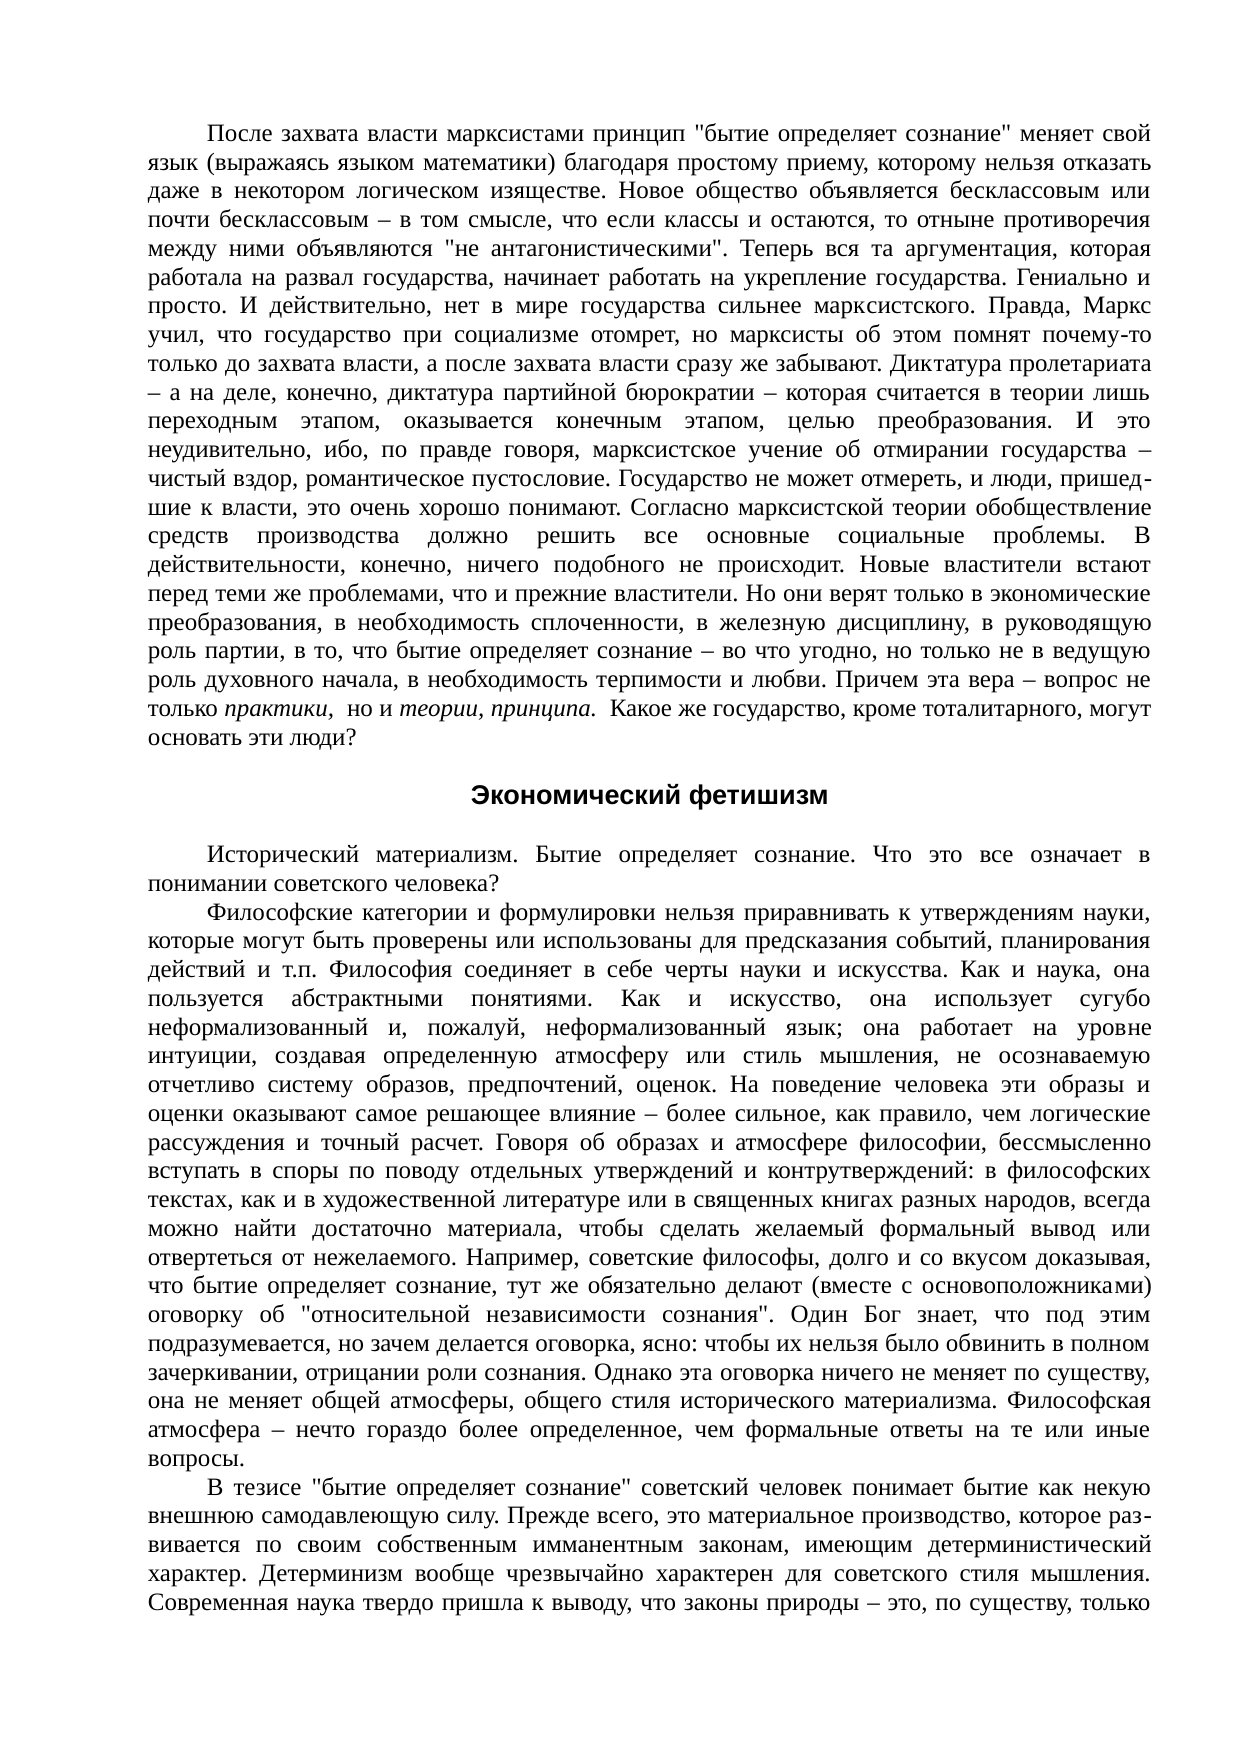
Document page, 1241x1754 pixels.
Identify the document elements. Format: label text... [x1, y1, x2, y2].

text После захвата власти марксистами принцип "бытие определяет сознание" меняет свой язык (выражаясь языком мате­матики) благодаря простому приему, которому нельзя отказать даже в некотором логическом изяществе. Новое общество объявляется бесклассовым или почти бесклассовым – в том смысле, что если классы и остаются, то отныне противоречия между ними объявляются "не антагонистическими". Теперь вся та аргументация, которая работала на развал государства, начинает работать на укрепление государства. Гениально и просто. И действительно, нет в мире государства сильнее марк­систского. Правда, Маркс учил, что государство при социализ­ме отомрет, но марксисты об этом помнят почему‑то только до захвата власти, а после захвата власти сразу же забывают. Дик­татура пролетариата – а на деле, конечно, диктатура партийной бюрократии – которая считается в теории лишь переходным этапом, оказывается конечным этапом, целью преобразования. И это неудивительно, ибо, по правде говоря, марксистское уче­ние об отмирании государства – чистый вздор, романтическое пустословие. Государство не может отмереть, и люди, пришед­шие к власти, это очень хорошо понимают. Согласно марксист­ской теории обобществление средств производства должно ре­шить все основные социальные проблемы. В действительности, конечно, ничего подобного не происходит. Новые властители встают перед теми же проблемами, что и прежние властители. Но они верят только в экономические преобразования, в необ­ходимость сплоченности, в железную дисциплину, в руководя­щую роль партии, в то, что бытие определяет сознание – во что угодно, но только не в ведущую роль духовного начала, в необходимость терпимости и любви. Причем эта вера – вопрос не только практики, но и теории, принципа. Какое же государст­во, кроме тоталитарного, могут основать эти люди? [148, 118, 1152, 751]
text В тезисе "бытие определяет сознание" советский человек понимает бытие как некую внешнюю самодавлеющую силу. Прежде всего, это материальное производство, которое раз­вивается по своим собственным имманентным законам, имею­щим детерминистический характер. Детерминизм вообще чрезвычайно характерен для советского стиля мышления. Современная наука твердо пришла к выводу, что законы природы – это, по существу, только [148, 1472, 1152, 1616]
text Исторический материализм. Бытие определяет сознание. Что это все означает в понимании советского человека? [148, 839, 1152, 897]
subtitle Экономический фетишизм [148, 779, 1152, 811]
text Философские категории и формулировки нельзя приравнивать к утверждениям науки, которые могут быть проверены или использованы для предсказания событий, планирования действий и т.п. Философия соединяет в себе черты науки и искусства. Как и наука, она пользуется абстрактными понятиями. Как и искусство, она использует сугубо неформализован­ный и, пожалуй, неформализованный язык; она работает на уров­не интуиции, создавая определенную атмосферу или стиль мышления, не осознаваемую отчетливо систему образов, предпочтений, оценок. На поведение человека эти образы и оценки оказывают самое решающее влияние – более сильное, как правило, чем логические рассуждения и точный расчет. Говоря об об­разах и атмосфере философии, бессмысленно вступать в споры по поводу отдельных утверждений и контрутверждений: в философских текстах, как и в художественной литературе или в священных книгах разных народов, всегда можно найти достаточно материала, чтобы сделать желаемый формальный вывод или отвертеться от нежелаемого. Например, советские философы, долго и со вкусом доказывая, что бытие определяет сознание, тут же обязательно делают (вместе с основоположника­ми) оговорку об "относительной независимости сознания". Один Бог знает, что под этим подразумевается, но зачем делается оговорка, ясно: чтобы их нельзя было обвинить в полном зачеркивании, отрицании роли сознания. Однако эта оговорка ничего не меняет по существу, она не меняет общей атмосферы, общего стиля исторического материализма. Философская атмосфера – нечто гораздо более определенное, чем формальные ответы на те или иные вопросы. [148, 897, 1152, 1472]
